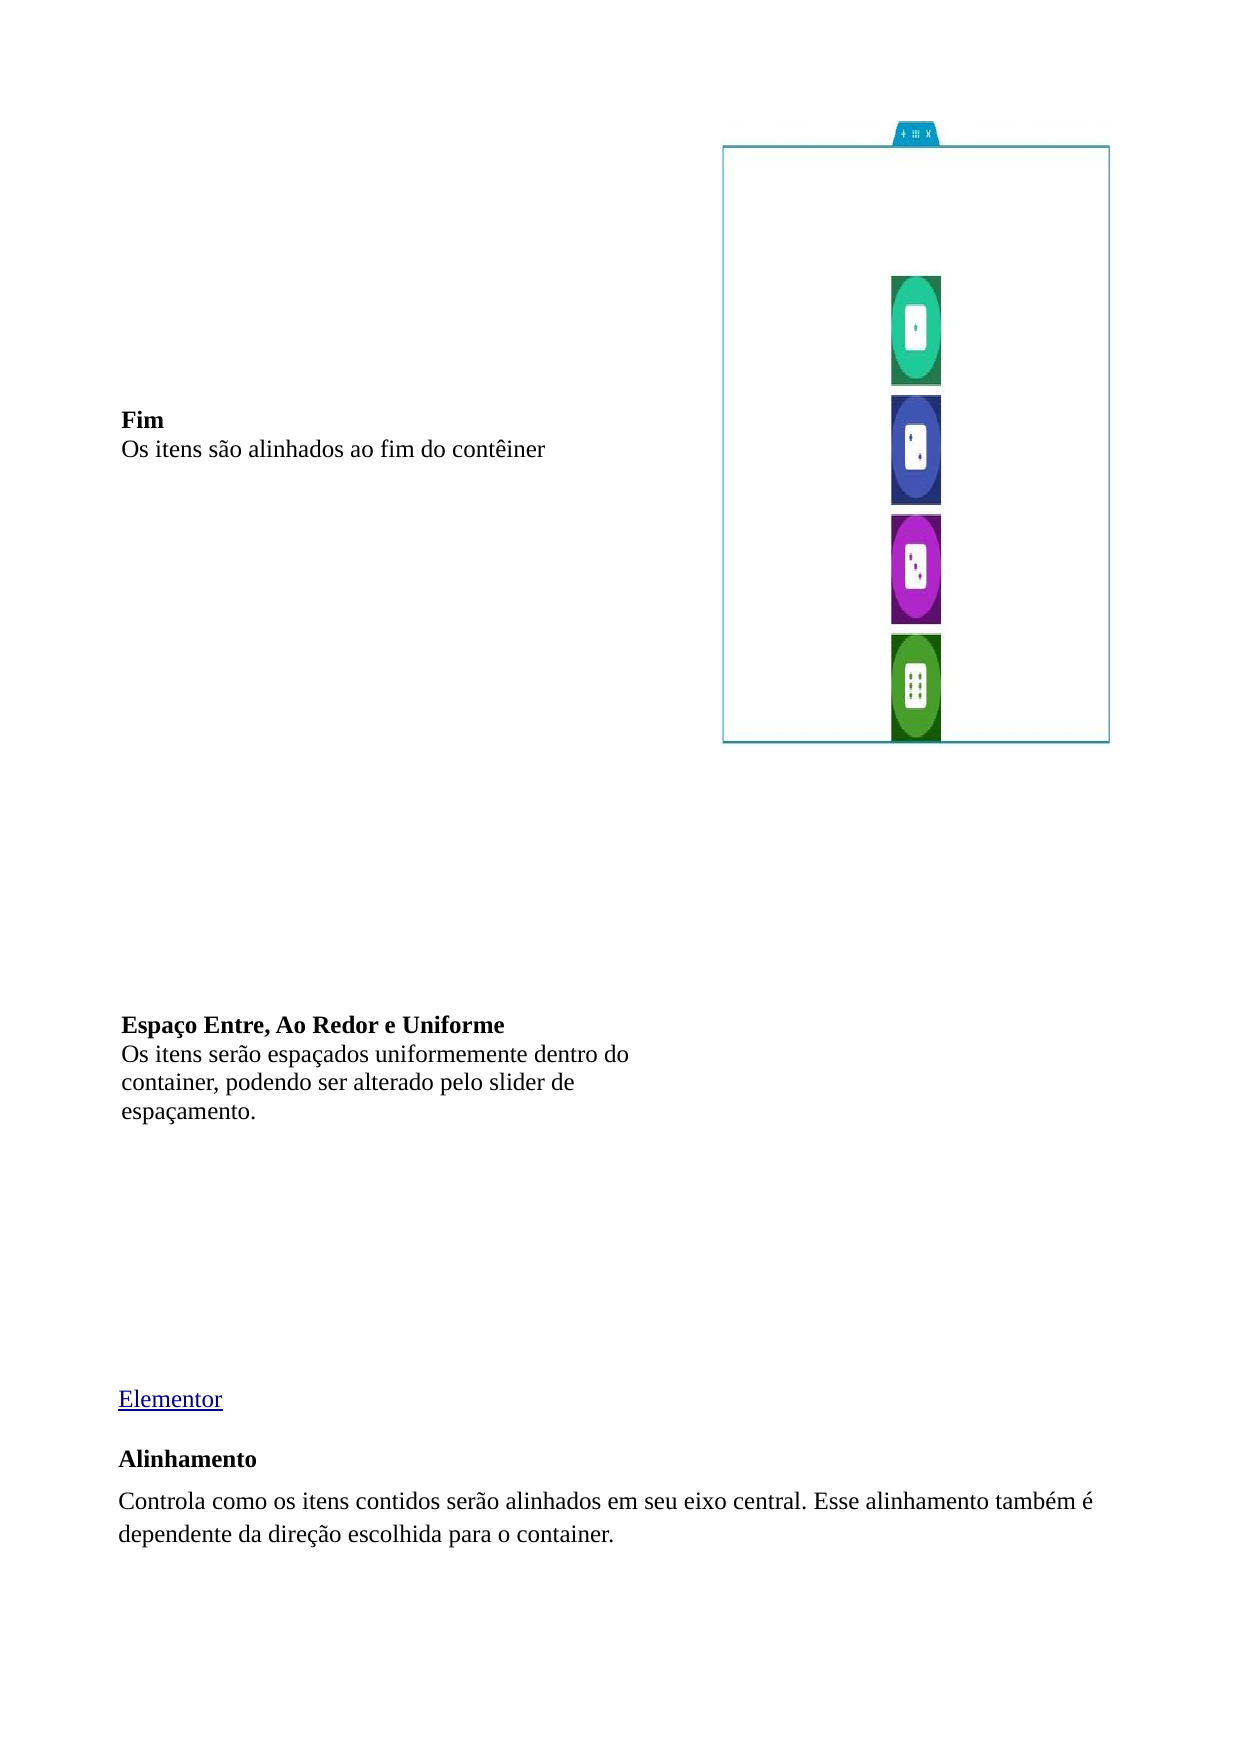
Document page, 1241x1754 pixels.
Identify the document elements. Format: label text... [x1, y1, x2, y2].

table_cell [718, 751, 1122, 1384]
table_cell Fim Os itens são alinhados ao fim do contêiner [118, 118, 718, 751]
table_cell Espaço Entre, Ao Redor e Uniforme Os itens serão espaçados uniformemente dentro do container, podendo ser alterado pelo slider de espaçamento. [118, 751, 718, 1384]
text Elementor [118, 1384, 1122, 1413]
subtitle Alinhamento [118, 1444, 1122, 1473]
text Controla como os itens contidos serão alinhados em seu eixo central. Esse alinhamento também é dependente da direção escolhida para o container. [118, 1486, 1122, 1548]
picture [720, 121, 1112, 748]
table_cell [718, 118, 1122, 751]
